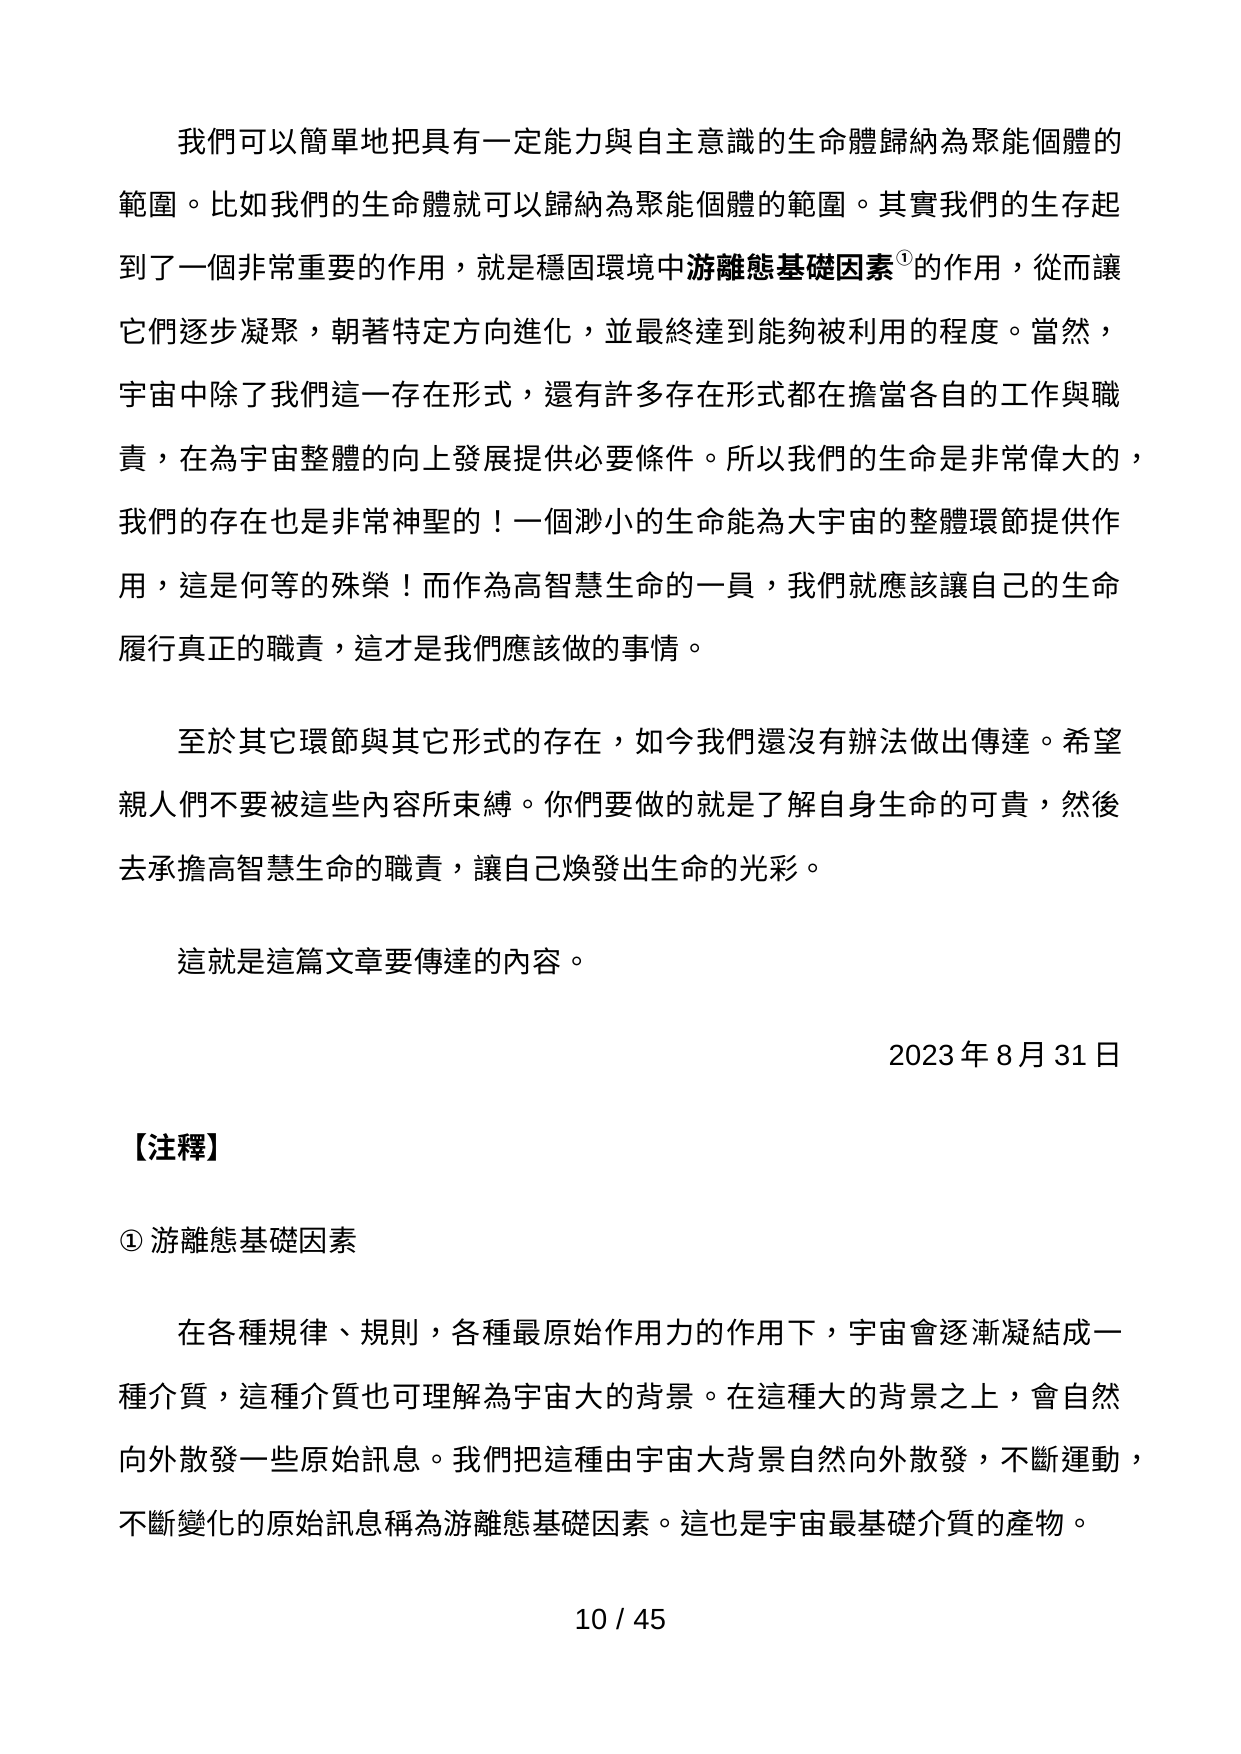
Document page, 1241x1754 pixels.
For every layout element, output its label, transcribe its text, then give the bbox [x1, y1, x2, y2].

text 這就是這篇文章要傳達的內容。 [118, 938, 1122, 981]
text 在各種規律、規則，各種最原始作用力的作用下，宇宙會逐漸凝結成一種介質，這種介質也可理解為宇宙大的背景。在這種大的背景之上，會自然向外散發一些原始訊息。我們把這種由宇宙大背景自然向外散發，不斷運動，不斷變化的原始訊息稱為游離態基礎因素。這也是宇宙最基礎介質的產物。 [118, 1310, 1122, 1543]
text 2023年8月31日 [118, 1031, 1122, 1073]
text 我們可以簡單地把具有一定能力與自主意識的生命體歸納為聚能個體的範圍。比如我們的生命體就可以歸納為聚能個體的範圍。其實我們的生存起到了一個非常重要的作用，就是穩固環境中游離態基礎因素①的作用，從而讓它們逐步凝聚，朝著特定方向進化，並最終達到能夠被利用的程度。當然，宇宙中除了我們這一存在形式，還有許多存在形式都在擔當各自的工作與職責，在為宇宙整體的向上發展提供必要條件。所以我們的生命是非常偉大的，我們的存在也是非常神聖的！一個渺小的生命能為大宇宙的整體環節提供作用，這是何等的殊榮！而作為高智慧生命的一員，我們就應該讓自己的生命履行真正的職責，這才是我們應該做的事情。 [118, 118, 1122, 668]
text 至於其它環節與其它形式的存在，如今我們還沒有辦法做出傳達。希望親人們不要被這些內容所束縛。你們要做的就是了解自身生命的可貴，然後去承擔高智慧生命的職責，讓自己煥發出生命的光彩。 [118, 718, 1122, 888]
text 【注釋】 [118, 1124, 1122, 1166]
text ①游離態基礎因素 [118, 1217, 1122, 1259]
